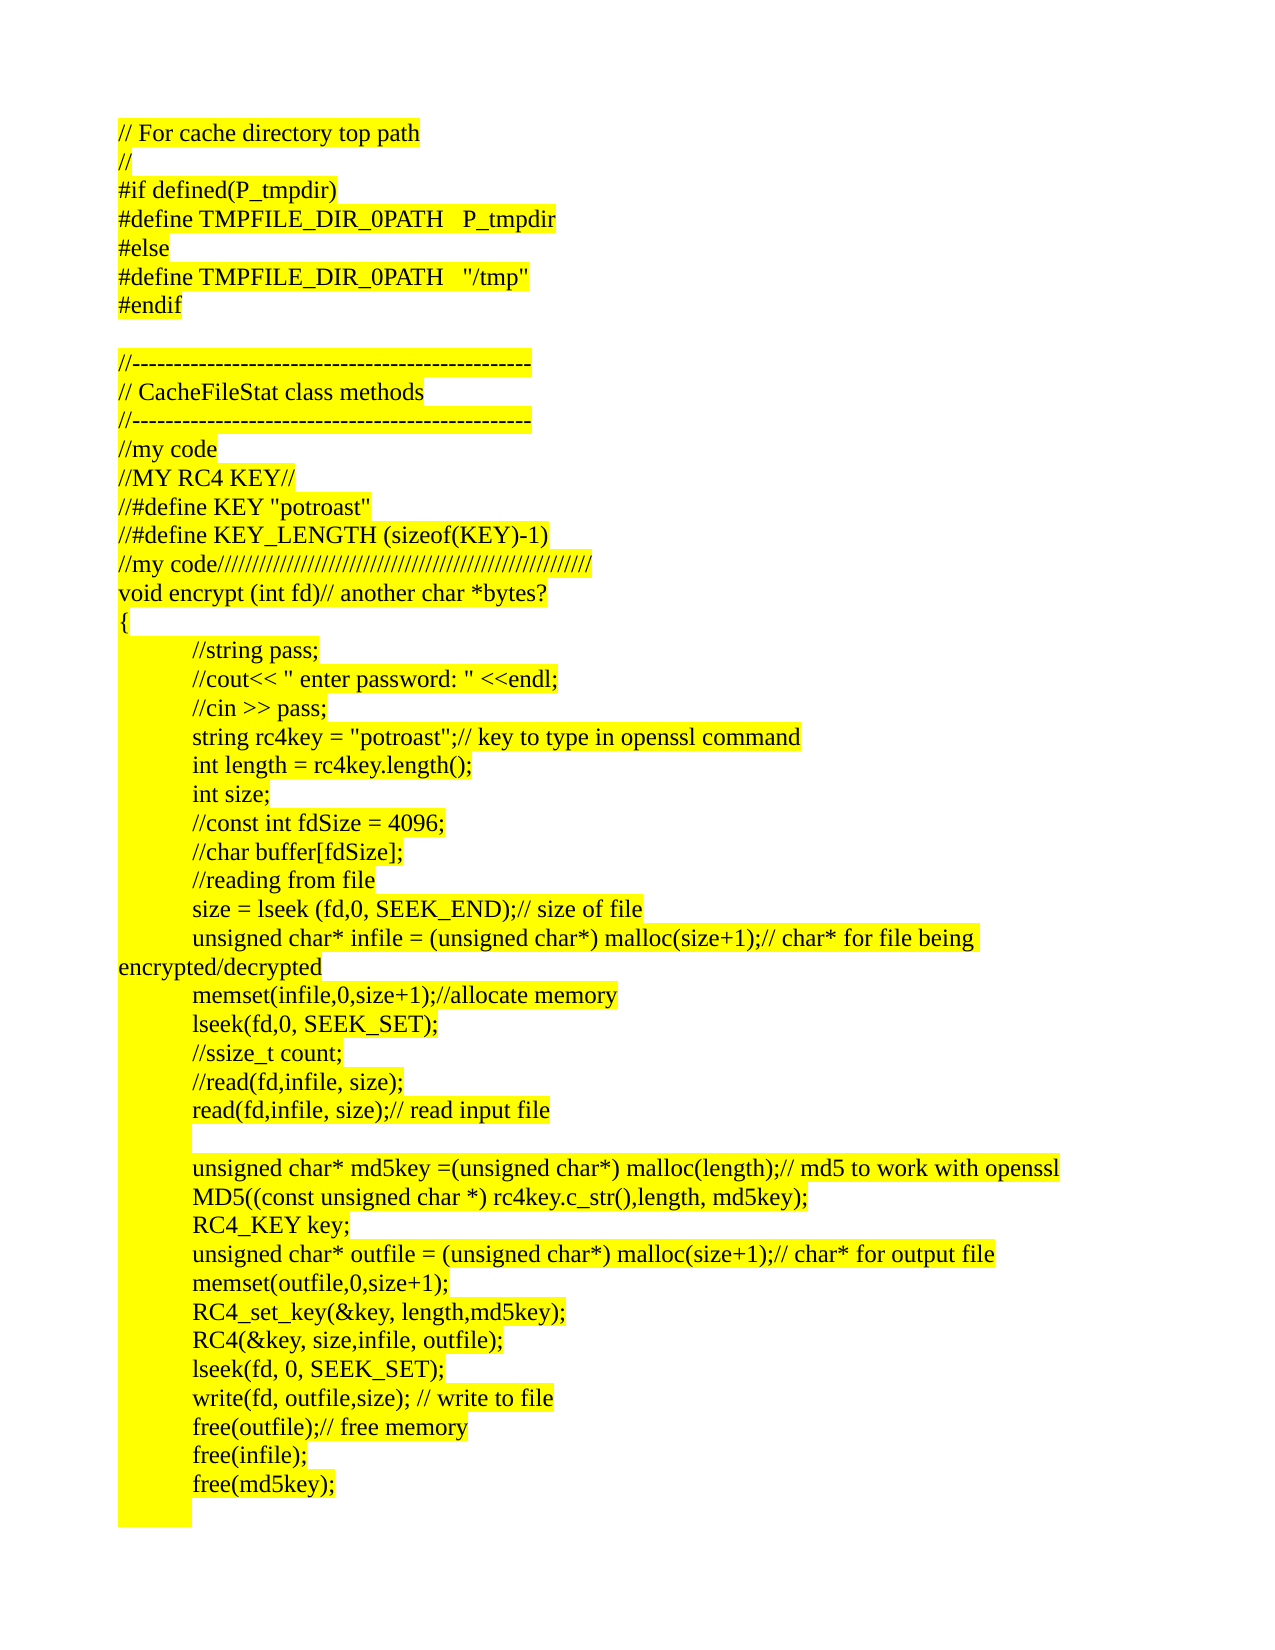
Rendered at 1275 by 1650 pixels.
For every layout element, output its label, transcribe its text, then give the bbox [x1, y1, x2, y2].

text #else [118, 233, 1157, 262]
text string rc4key = "potroast";// key to type in openssl command [118, 722, 1157, 751]
text RC4_set_key(&key, length,md5key); [118, 1297, 1157, 1326]
text //cout<< " enter password: " <<endl; [118, 664, 1157, 693]
text //char buffer[fdSize]; [118, 837, 1157, 866]
text free(infile); [118, 1441, 1157, 1469]
text RC4_KEY key; [118, 1211, 1157, 1239]
text memset(infile,0,size+1);//allocate memory [118, 981, 1157, 1009]
text unsigned char* md5key =(unsigned char*) malloc(length);// md5 to work with openssl [118, 1153, 1157, 1182]
text #define TMPFILE_DIR_0PATH "/tmp" [118, 262, 1157, 291]
text //string pass; [118, 636, 1157, 664]
text #define TMPFILE_DIR_0PATH P_tmpdir [118, 204, 1157, 233]
text RC4(&key, size,infile, outfile); [118, 1326, 1157, 1354]
text unsigned char* infile = (unsigned char*) malloc(size+1);// char* for file being encrypted/decrypted [118, 923, 1157, 981]
text free(outfile);// free memory [118, 1412, 1157, 1441]
text #endif [118, 291, 1157, 319]
text memset(outfile,0,size+1); [118, 1268, 1157, 1297]
text write(fd, outfile,size); // write to file [118, 1383, 1157, 1412]
text //MY RC4 KEY// [118, 463, 1157, 492]
text //reading from file [118, 866, 1157, 894]
text //------------------------------------------------ [118, 348, 1157, 377]
text int size; [118, 779, 1157, 808]
text //my code [118, 434, 1157, 463]
text size = lseek (fd,0, SEEK_END);// size of file [118, 894, 1157, 923]
text MD5((const unsigned char *) rc4key.c_str(),length, md5key); [118, 1182, 1157, 1211]
text { [118, 607, 1157, 636]
text free(md5key); [118, 1469, 1157, 1498]
text #if defined(P_tmpdir) [118, 176, 1157, 204]
text lseek(fd, 0, SEEK_SET); [118, 1354, 1157, 1383]
text int length = rc4key.length(); [118, 751, 1157, 779]
text // For cache directory top path [118, 118, 1157, 147]
text read(fd,infile, size);// read input file [118, 1096, 1157, 1124]
text void encrypt (int fd)// another char *bytes? [118, 578, 1157, 607]
text // CacheFileStat class methods [118, 377, 1157, 406]
text //#define KEY_LENGTH (sizeof(KEY)-1) [118, 521, 1157, 549]
text //------------------------------------------------ [118, 406, 1157, 434]
text //const int fdSize = 4096; [118, 808, 1157, 837]
text // [118, 147, 1157, 176]
text //cin >> pass; [118, 693, 1157, 722]
text //ssize_t count; [118, 1038, 1157, 1067]
text //read(fd,infile, size); [118, 1067, 1157, 1096]
text unsigned char* outfile = (unsigned char*) malloc(size+1);// char* for output file [118, 1239, 1157, 1268]
text lseek(fd,0, SEEK_SET); [118, 1009, 1157, 1038]
text //my code////////////////////////////////////////////////////// [118, 549, 1157, 578]
text //#define KEY "potroast" [118, 492, 1157, 521]
